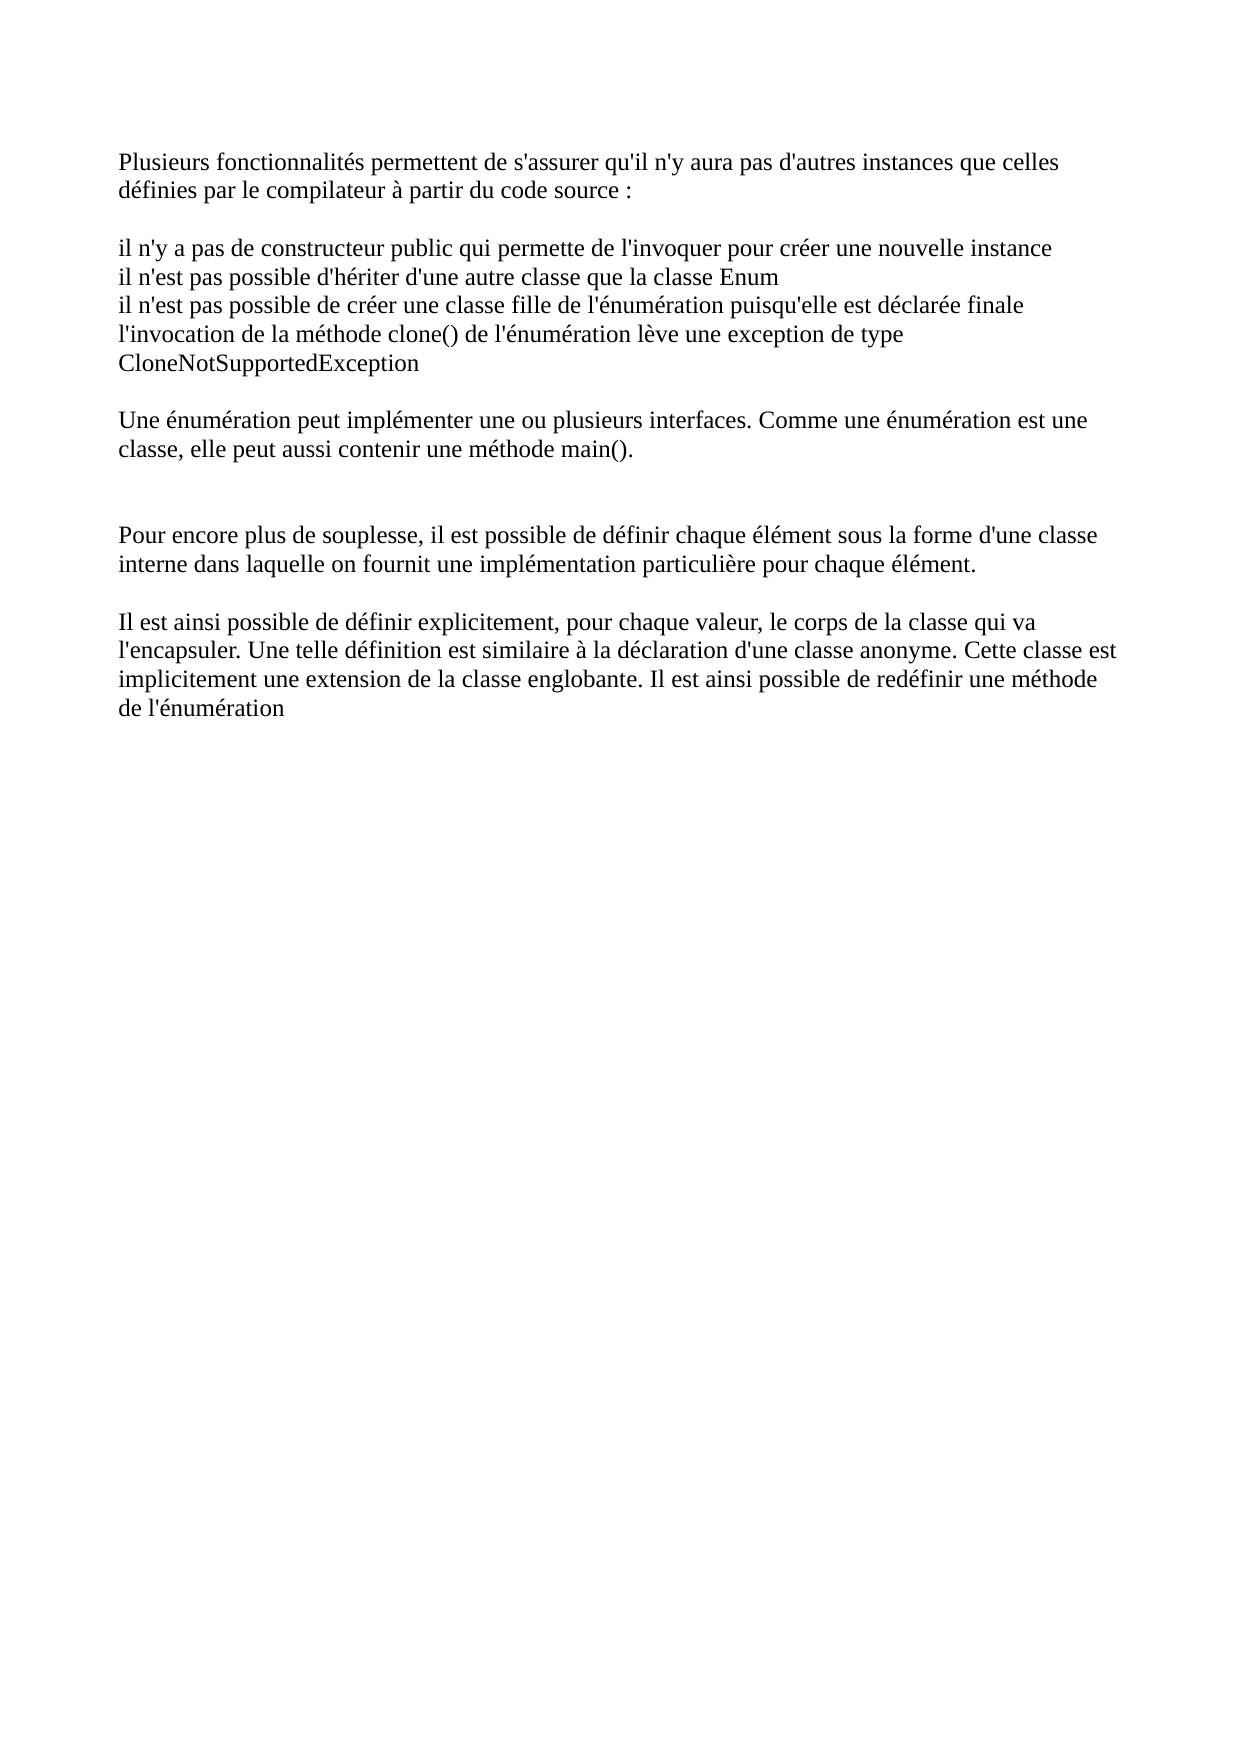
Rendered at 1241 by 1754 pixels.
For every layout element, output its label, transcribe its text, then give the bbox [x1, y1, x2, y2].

text il n'y a pas de constructeur public qui permette de l'invoquer pour créer une nouvelle instance [118, 233, 1122, 262]
text il n'est pas possible d'hériter d'une autre classe que la classe Enum [118, 262, 1122, 291]
text Il est ainsi possible de définir explicitement, pour chaque valeur, le corps de la classe qui va l'encapsuler. Une telle définition est similaire à la déclaration d'une classe anonyme. Cette classe est implicitement une extension de la classe englobante. Il est ainsi possible de redéfinir une méthode de l'énumération [118, 607, 1122, 722]
text l'invocation de la méthode clone() de l'énumération lève une exception de type CloneNotSupportedException [118, 319, 1122, 377]
text il n'est pas possible de créer une classe fille de l'énumération puisqu'elle est déclarée finale [118, 291, 1122, 319]
text Une énumération peut implémenter une ou plusieurs interfaces. Comme une énumération est une classe, elle peut aussi contenir une méthode main(). [118, 406, 1122, 463]
text Pour encore plus de souplesse, il est possible de définir chaque élément sous la forme d'une classe interne dans laquelle on fournit une implémentation particulière pour chaque élément. [118, 521, 1122, 578]
text Plusieurs fonctionnalités permettent de s'assurer qu'il n'y aura pas d'autres instances que celles définies par le compilateur à partir du code source : [118, 147, 1122, 204]
